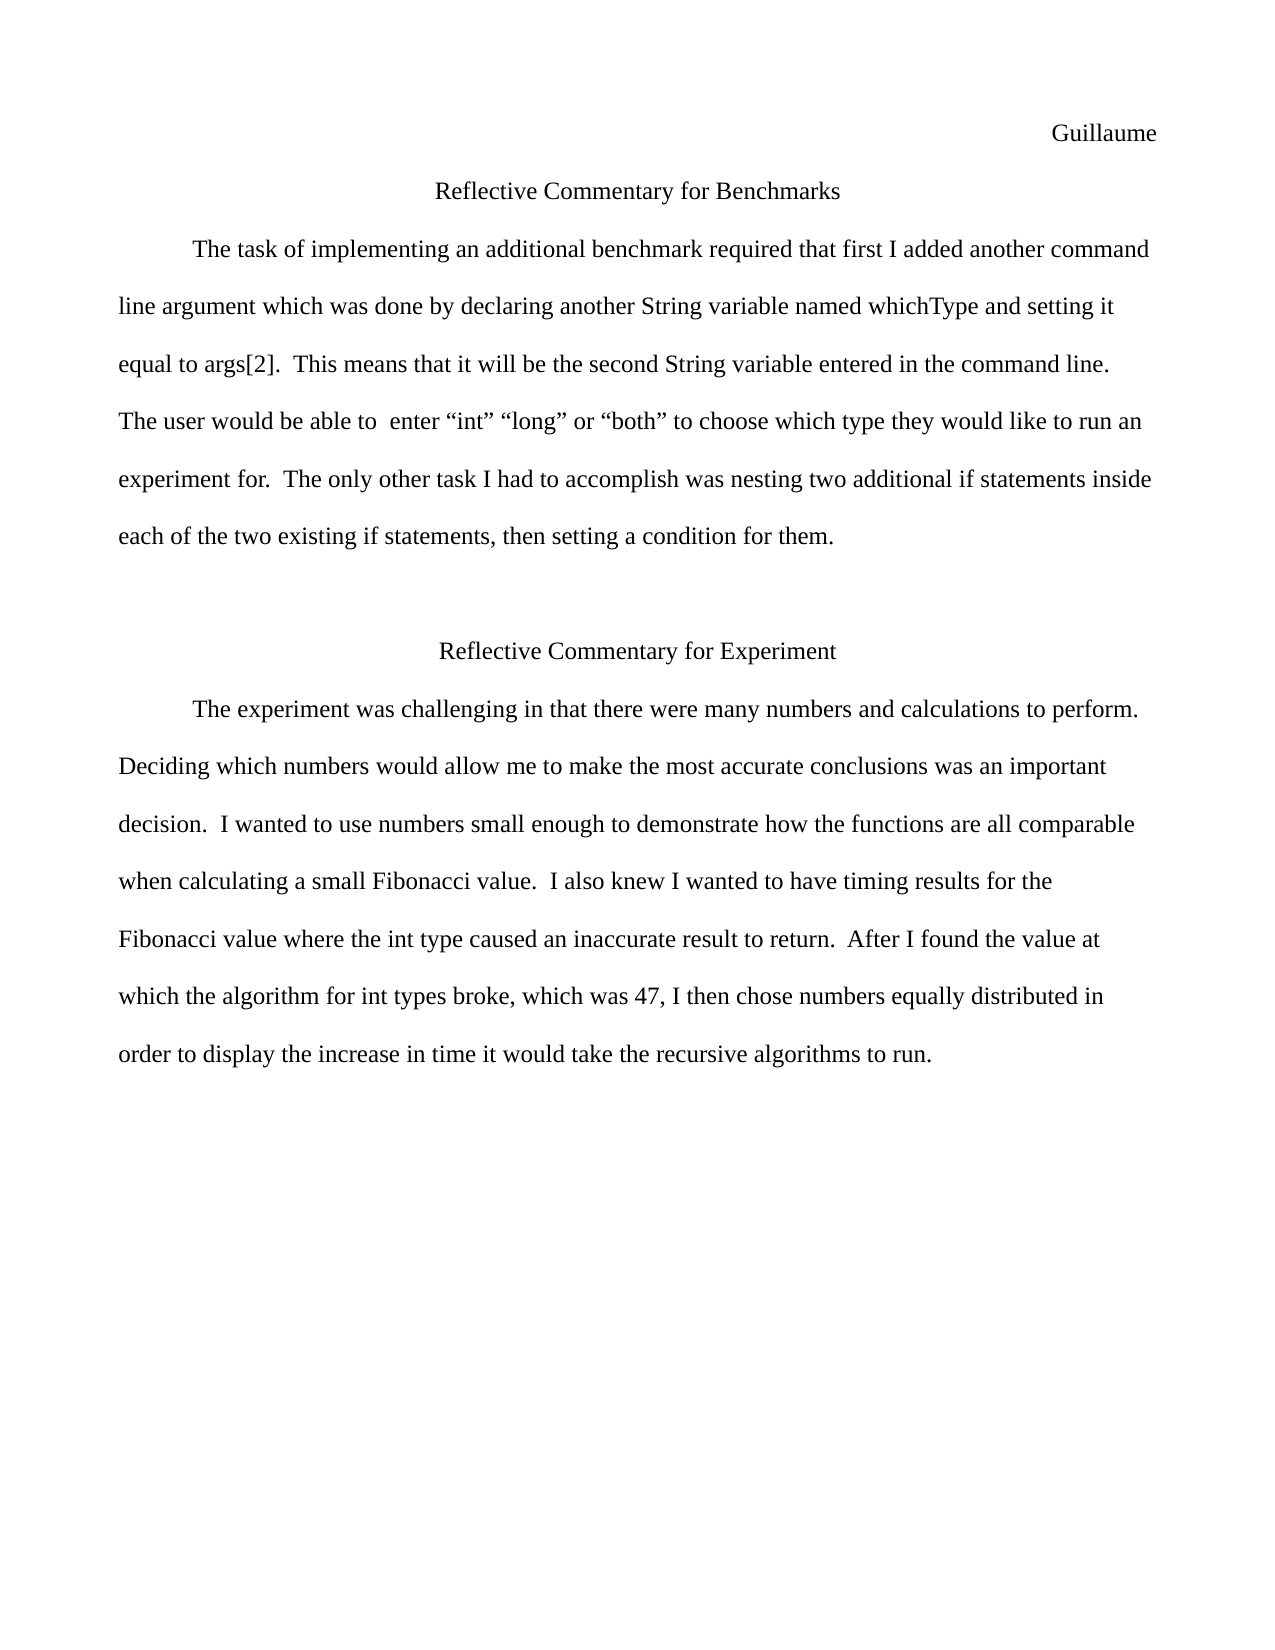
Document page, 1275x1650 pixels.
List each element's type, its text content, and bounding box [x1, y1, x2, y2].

text Reflective Commentary for Experiment [118, 636, 1157, 665]
text The experiment was challenging in that there were many numbers and calculations to perform. Deciding which numbers would allow me to make the most accurate conclusions was an important decision. I wanted to use numbers small enough to demonstrate how the functions are all comparable when calculating a small Fibonacci value. I also knew I wanted to have timing results for the Fibonacci value where the int type caused an inaccurate result to return. After I found the value at which the algorithm for int types broke, which was 47, I then chose numbers equally distributed in order to display the increase in time it would take the recursive algorithms to run. [118, 694, 1157, 1068]
text Reflective Commentary for Benchmarks [118, 176, 1157, 205]
text The task of implementing an additional benchmark required that first I added another command line argument which was done by declaring another String variable named whichType and setting it equal to args[2]. This means that it will be the second String variable entered in the command line. The user would be able to enter “int” “long” or “both” to choose which type they would like to run an experiment for. The only other task I had to accomplish was nesting two additional if statements inside each of the two existing if statements, then setting a condition for them. [118, 234, 1157, 550]
